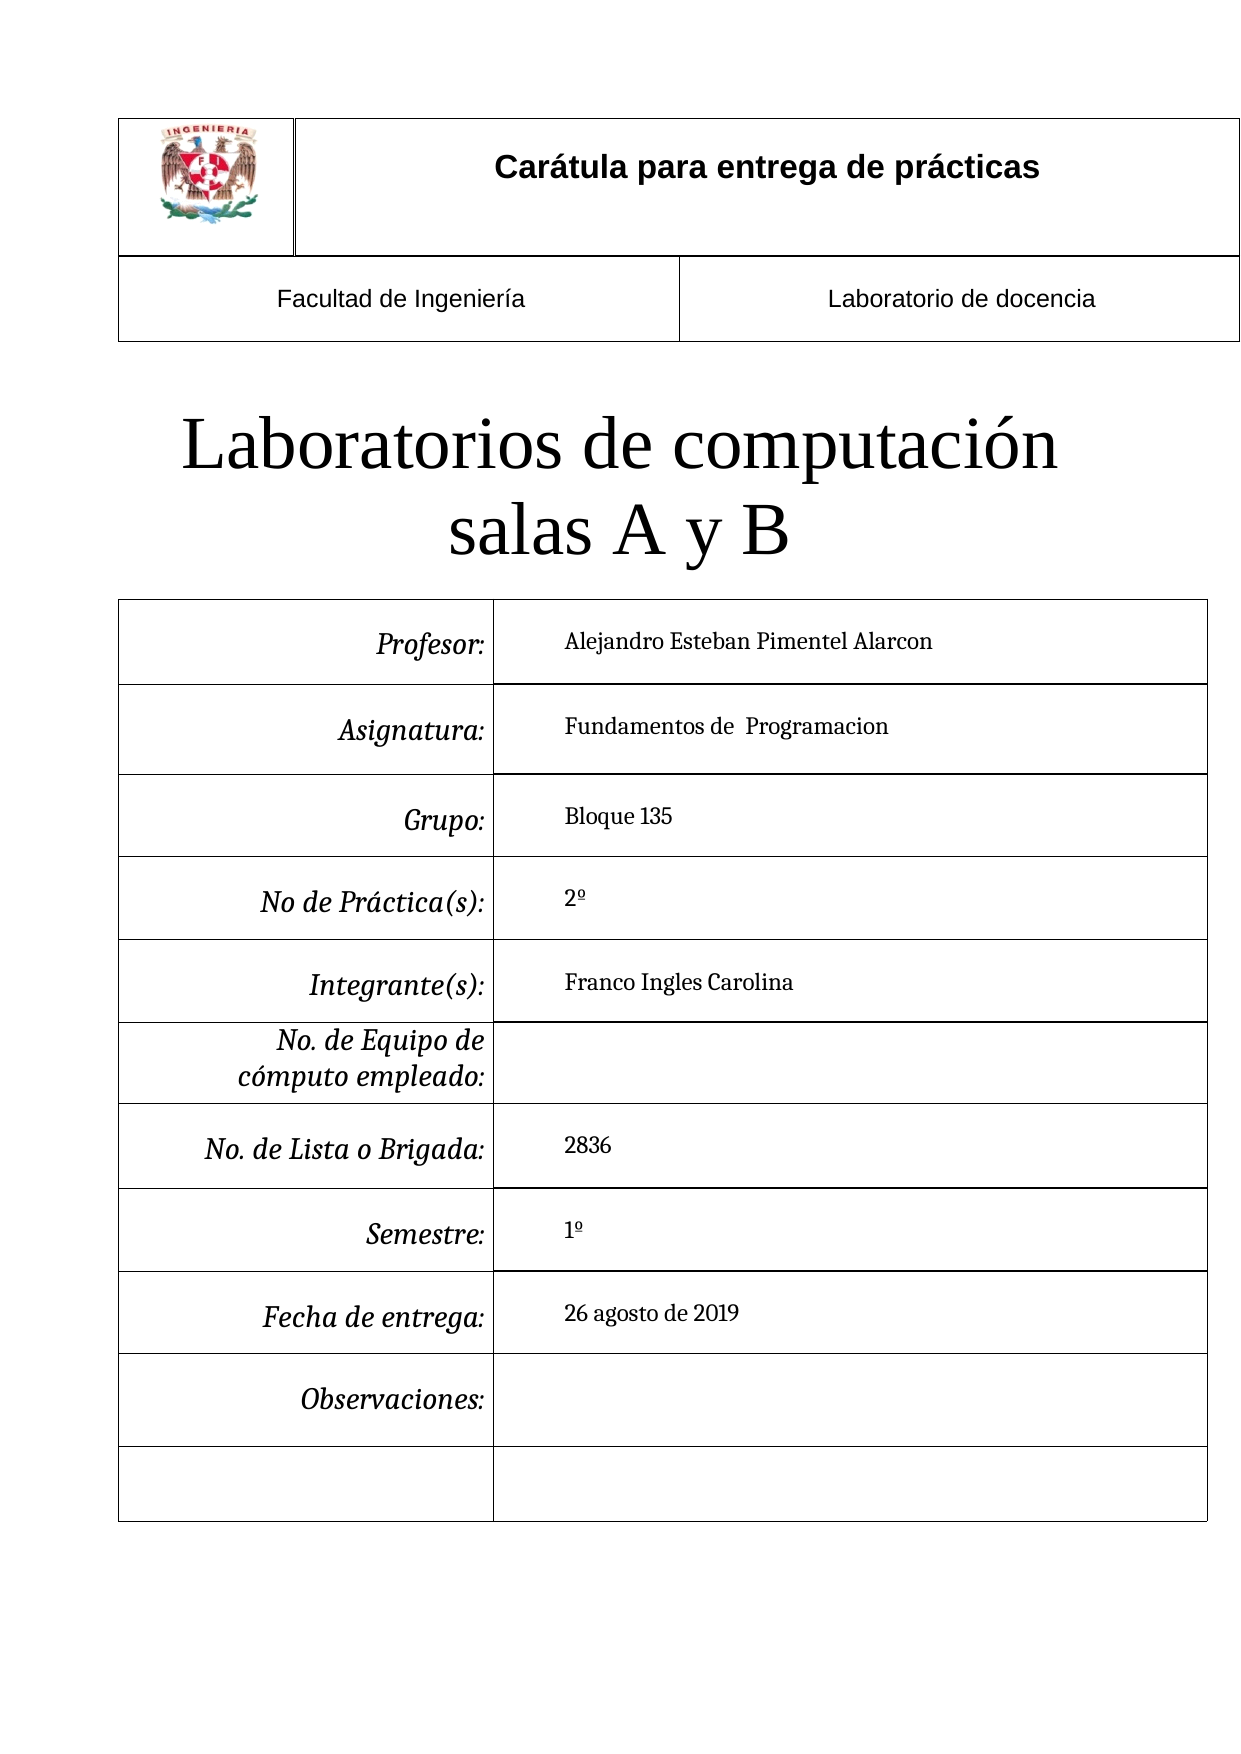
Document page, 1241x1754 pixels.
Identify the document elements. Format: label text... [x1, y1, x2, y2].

text salas A y B [118, 484, 1122, 571]
table_cell No. de Lista o Brigada: [119, 1104, 493, 1188]
table_cell Fundamentos de Programacion [494, 685, 1207, 773]
table_cell Integrante(s): [119, 940, 493, 1022]
table_cell No. de Equipo de cómputo empleado: [119, 1023, 493, 1103]
table_cell Semestre: [119, 1189, 493, 1271]
table_cell No de Práctica(s): [119, 857, 493, 939]
table_cell Facultad de Ingeniería [119, 257, 679, 341]
text Laboratorios de computación [118, 398, 1122, 484]
table_cell Franco Ingles Carolina [494, 940, 1207, 1021]
table_header [119, 119, 293, 255]
table_cell Observaciones: [119, 1354, 493, 1446]
table_cell 2836 [494, 1104, 1207, 1187]
table_cell Asignatura: [119, 685, 493, 774]
table_cell Fecha de entrega: [119, 1272, 493, 1353]
table_header Alejandro Esteban Pimentel Alarcon [494, 600, 1207, 683]
table_cell 26 agosto de 2019 [494, 1272, 1207, 1353]
table_cell Grupo: [119, 775, 493, 856]
table_cell [119, 1447, 493, 1521]
table_cell [494, 1354, 1207, 1446]
table_cell 1º [494, 1189, 1207, 1270]
table_cell [494, 1023, 1207, 1103]
table_cell 2º [494, 857, 1207, 939]
table_cell Bloque 135 [494, 775, 1207, 856]
table_cell Laboratorio de docencia [680, 257, 1239, 341]
table_cell [494, 1447, 1207, 1521]
table_header Profesor: [119, 600, 493, 684]
table_header Carátula para entrega de prácticas [296, 119, 1239, 255]
